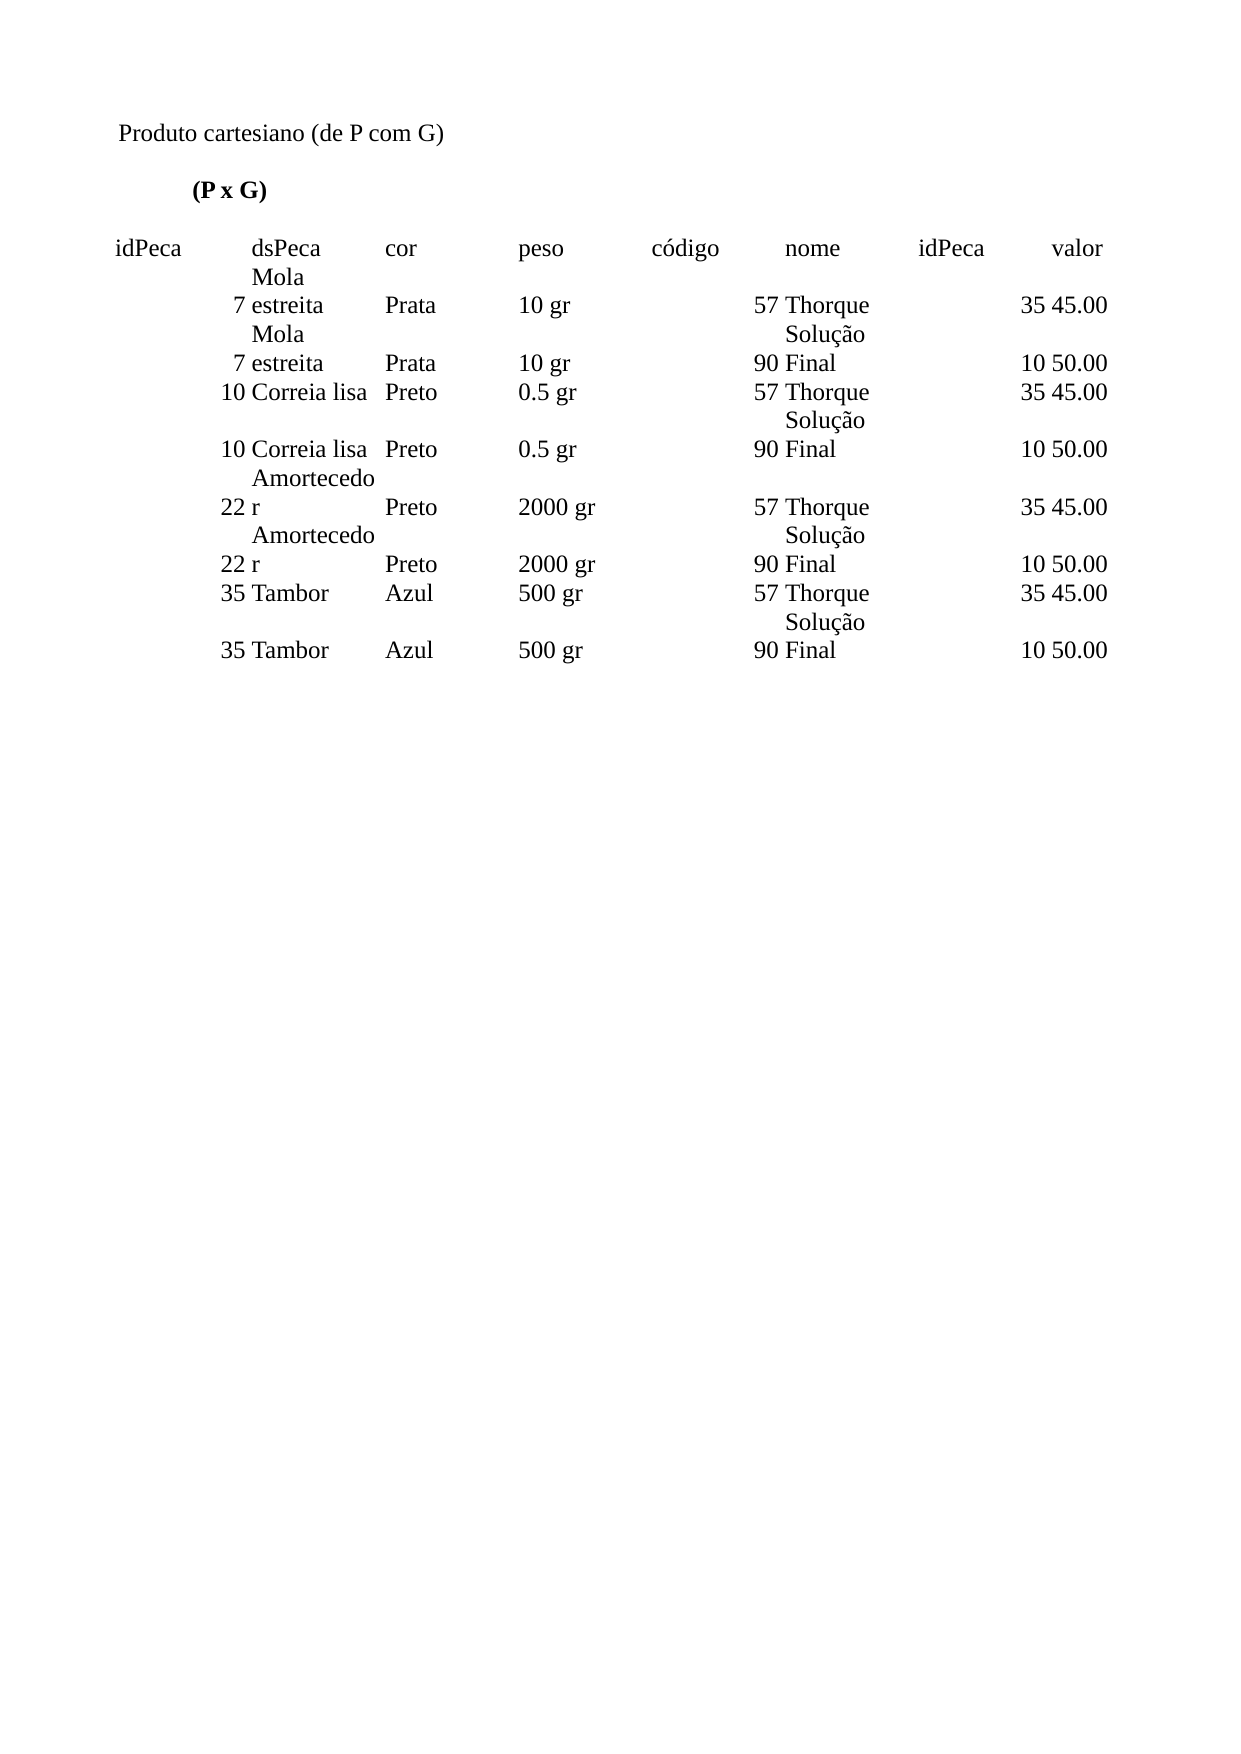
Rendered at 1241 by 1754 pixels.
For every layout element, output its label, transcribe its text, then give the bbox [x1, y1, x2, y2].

table_cell 10 [915, 406, 1048, 463]
table_cell 90 [648, 521, 782, 578]
table_cell 2000 gr [515, 463, 648, 521]
table_cell Thorque [782, 463, 915, 521]
table_cell 45.00 [1048, 377, 1182, 406]
table_cell Azul [382, 578, 515, 607]
table_cell 7 [112, 262, 248, 319]
table_cell 10 gr [515, 262, 648, 319]
table_cell 90 [648, 406, 782, 463]
table_cell Preto [382, 406, 515, 463]
table_cell Solução Final [782, 319, 915, 377]
table_cell Prata [382, 262, 515, 319]
table_cell 35 [915, 463, 1048, 521]
table_cell 57 [648, 262, 782, 319]
table_cell Preto [382, 521, 515, 578]
table_header dsPeca [248, 233, 382, 262]
table_cell Correia lisa [248, 406, 382, 463]
table_cell 50.00 [1048, 406, 1182, 463]
table_cell Amortecedor [248, 521, 382, 578]
table_header peso [515, 233, 648, 262]
table_cell 45.00 [1048, 262, 1182, 319]
table_cell 10 [915, 607, 1048, 664]
table_cell Tambor [248, 578, 382, 607]
text (P x G) [192, 176, 1122, 204]
table_cell 10 gr [515, 319, 648, 377]
table_cell 50.00 [1048, 521, 1182, 578]
table_cell 35 [915, 578, 1048, 607]
table_cell 22 [112, 521, 248, 578]
table_cell 0.5 gr [515, 406, 648, 463]
table_header nome [782, 233, 915, 262]
table_cell Correia lisa [248, 377, 382, 406]
table_header cor [382, 233, 515, 262]
table_cell 90 [648, 319, 782, 377]
table_cell 7 [112, 319, 248, 377]
table_cell 57 [648, 463, 782, 521]
table_cell Thorque [782, 377, 915, 406]
table_cell 45.00 [1048, 578, 1182, 607]
text Produto cartesiano (de P com G) [118, 118, 1122, 147]
table_cell 500 gr [515, 607, 648, 664]
table_cell Thorque [782, 578, 915, 607]
table_cell 10 [112, 377, 248, 406]
table_cell 0.5 gr [515, 377, 648, 406]
table_cell 45.00 [1048, 463, 1182, 521]
table_cell Mola estreita [248, 319, 382, 377]
table_cell 50.00 [1048, 319, 1182, 377]
table_cell 10 [915, 521, 1048, 578]
table_cell Preto [382, 377, 515, 406]
table_cell 35 [112, 607, 248, 664]
table_cell Azul [382, 607, 515, 664]
table_cell 90 [648, 607, 782, 664]
table_cell 10 [112, 406, 248, 463]
table_cell 35 [915, 262, 1048, 319]
table_cell 2000 gr [515, 521, 648, 578]
table_header código [648, 233, 782, 262]
table_cell Solução Final [782, 521, 915, 578]
table_cell Mola estreita [248, 262, 382, 319]
table_cell 50.00 [1048, 607, 1182, 664]
table_header valor [1048, 233, 1182, 262]
table_cell 57 [648, 578, 782, 607]
table_header idPeca [112, 233, 248, 262]
table_cell Amortecedor [248, 463, 382, 521]
table_cell Solução Final [782, 406, 915, 463]
table_cell 10 [915, 319, 1048, 377]
table_cell 35 [112, 578, 248, 607]
table_cell Solução Final [782, 607, 915, 664]
table_cell Preto [382, 463, 515, 521]
table_cell Thorque [782, 262, 915, 319]
table_cell Prata [382, 319, 515, 377]
table_cell 35 [915, 377, 1048, 406]
table_cell 22 [112, 463, 248, 521]
table_header idPeca [915, 233, 1048, 262]
table_cell 57 [648, 377, 782, 406]
table_cell 500 gr [515, 578, 648, 607]
table_cell Tambor [248, 607, 382, 664]
